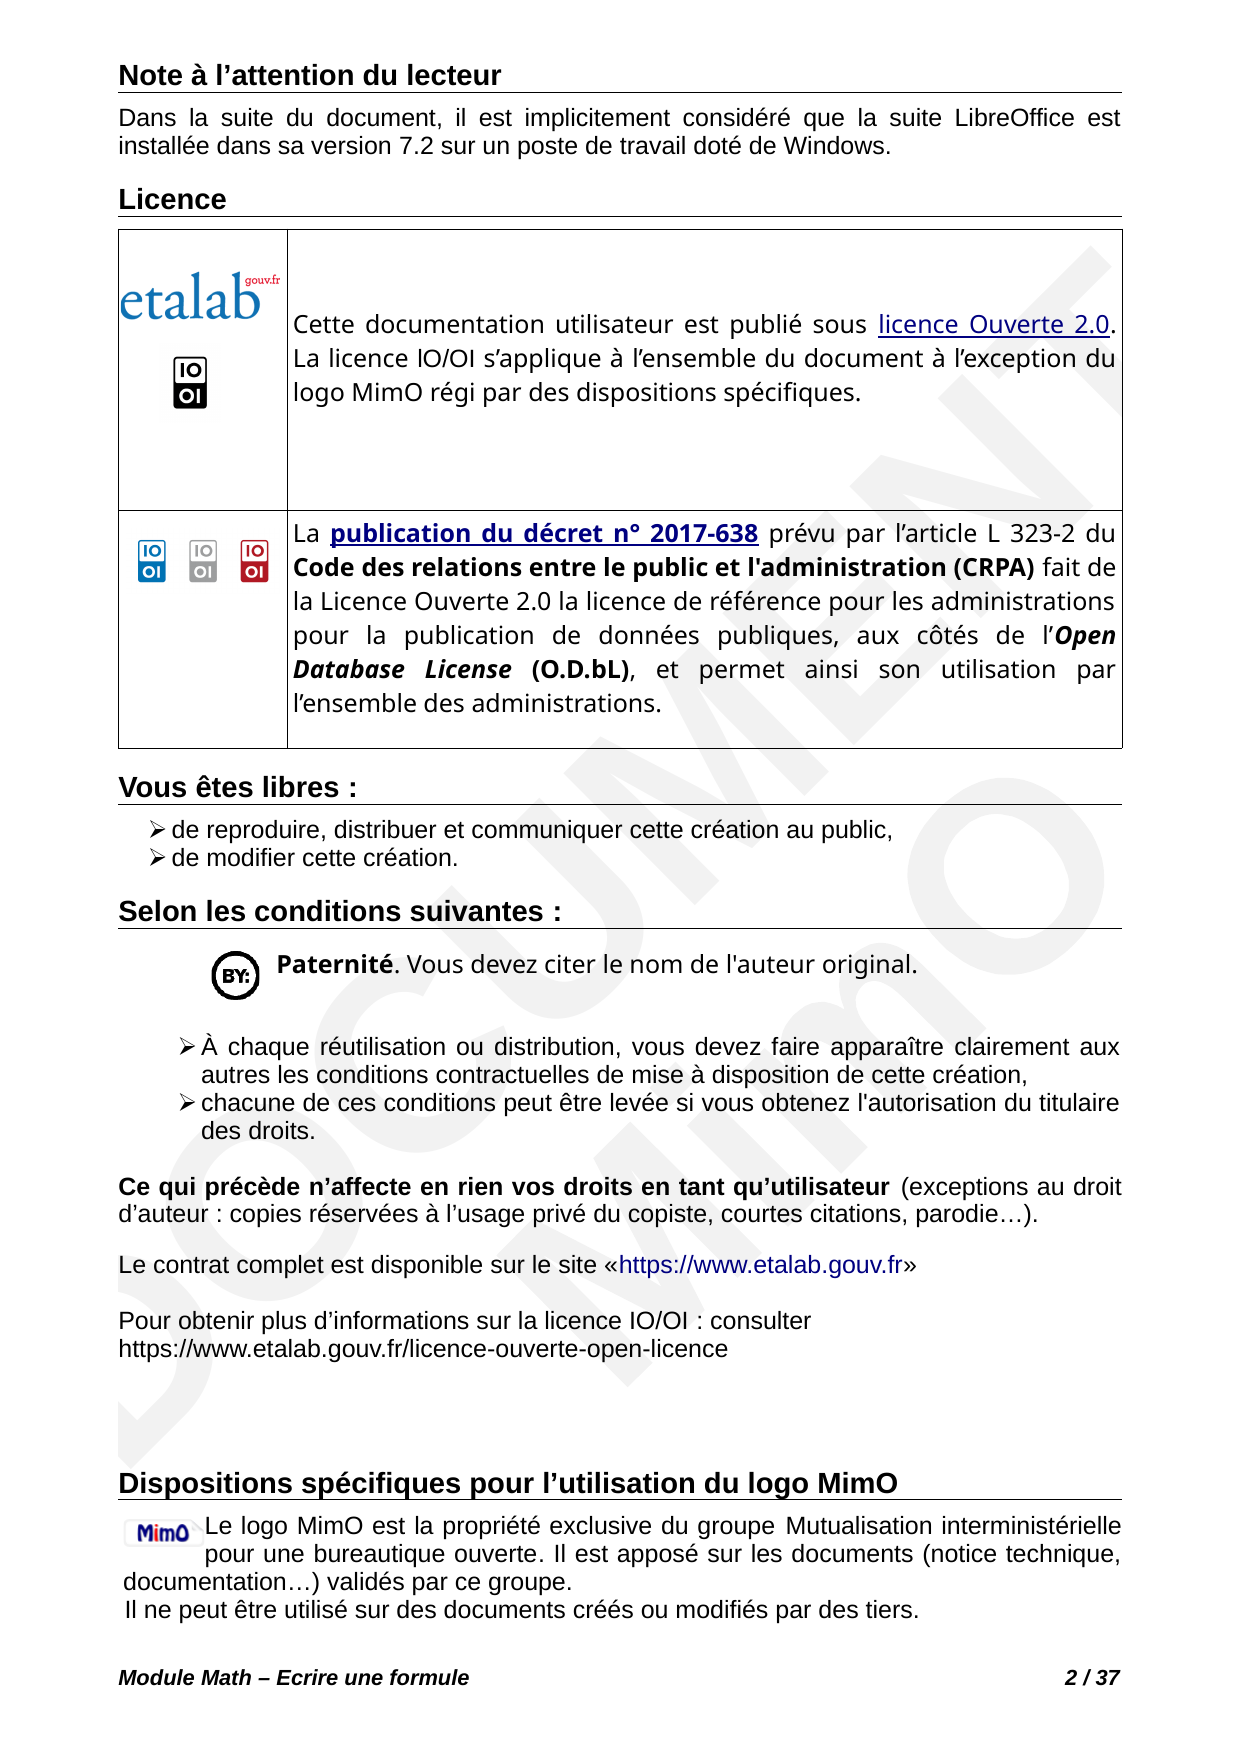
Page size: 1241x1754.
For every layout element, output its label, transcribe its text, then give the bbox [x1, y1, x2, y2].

text Pour obtenir plus d’informations sur la licence IO/OI : consulter https://www.etalab.gouv.fr/licence-ouverte-open-licence [118, 1307, 1122, 1363]
list de reproduire, distribuer et communiquer cette création au public, [148, 816, 1122, 844]
text Il ne peut être utilisé sur des documents créés ou modifiés par des tiers. [124, 1596, 1122, 1624]
table_cell La publication du décret n° 2017-638 prévu par l’article L 323-2 du Code des relations entre le public et l'administration (CRPA) fait de la Licence Ouverte 2.0 la licence de référence pour les administrations pour la publication de données publiques, aux côtés de l’Open Database License (O.D.bL), et permet ainsi son utilisation par l’ensemble des administrations. [288, 511, 1122, 748]
picture [123, 1519, 205, 1547]
list chacune de ces conditions peut être levée si vous obtenez l'autorisation du titulaire des droits. [177, 1088, 1122, 1144]
table_cell [119, 511, 287, 748]
text Selon les conditions suivantes : [118, 895, 1122, 928]
table_header Paternité. Vous devez citer le nom de l'auteur original. [270, 941, 1120, 1009]
text Dispositions spécifiques pour l’utilisation du logo MimO [118, 1467, 1122, 1499]
list de modifier cette création. [148, 844, 1122, 872]
table_header Cette documentation utilisateur est publié sous licence Ouverte 2.0. La licence lO/OI s’applique à l’ensemble du document à l’exception du logo MimO régi par des dispositions spécifiques. [288, 230, 1122, 509]
table_header [205, 941, 270, 1009]
picture [126, 528, 280, 594]
text Licence [118, 183, 1122, 216]
text Le contrat complet est disponible sur le site «https://www.etalab.gouv.fr» [118, 1251, 1122, 1279]
list À chaque réutilisation ou distribution, vous devez faire apparaître clairement aux autres les conditions contractuelles de mise à disposition de cette création, [177, 1032, 1122, 1088]
text Dans la suite du document, il est implicitement considéré que la suite LibreOffice est installée dans sa version 7.2 sur un poste de travail doté de Windows. [118, 104, 1122, 160]
text Note à l’attention du lecteur [118, 59, 1122, 92]
picture [211, 950, 260, 1000]
text Le logo MimO est la propriété exclusive du groupe Mutualisation interministérielle pour une bureautique ouverte. Il est apposé sur les documents (notice technique, documentation…) validés par ce groupe. [123, 1512, 1122, 1596]
text Ce qui précède n’affecte en rien vos droits en tant qu’utilisateur (exceptions au droit d’auteur : copies réservées à l’usage privé du copiste, courtes citations, parodie…). [118, 1172, 1122, 1228]
table_header [119, 230, 287, 509]
picture [120, 243, 280, 423]
text Vous êtes libres : [118, 771, 1122, 804]
